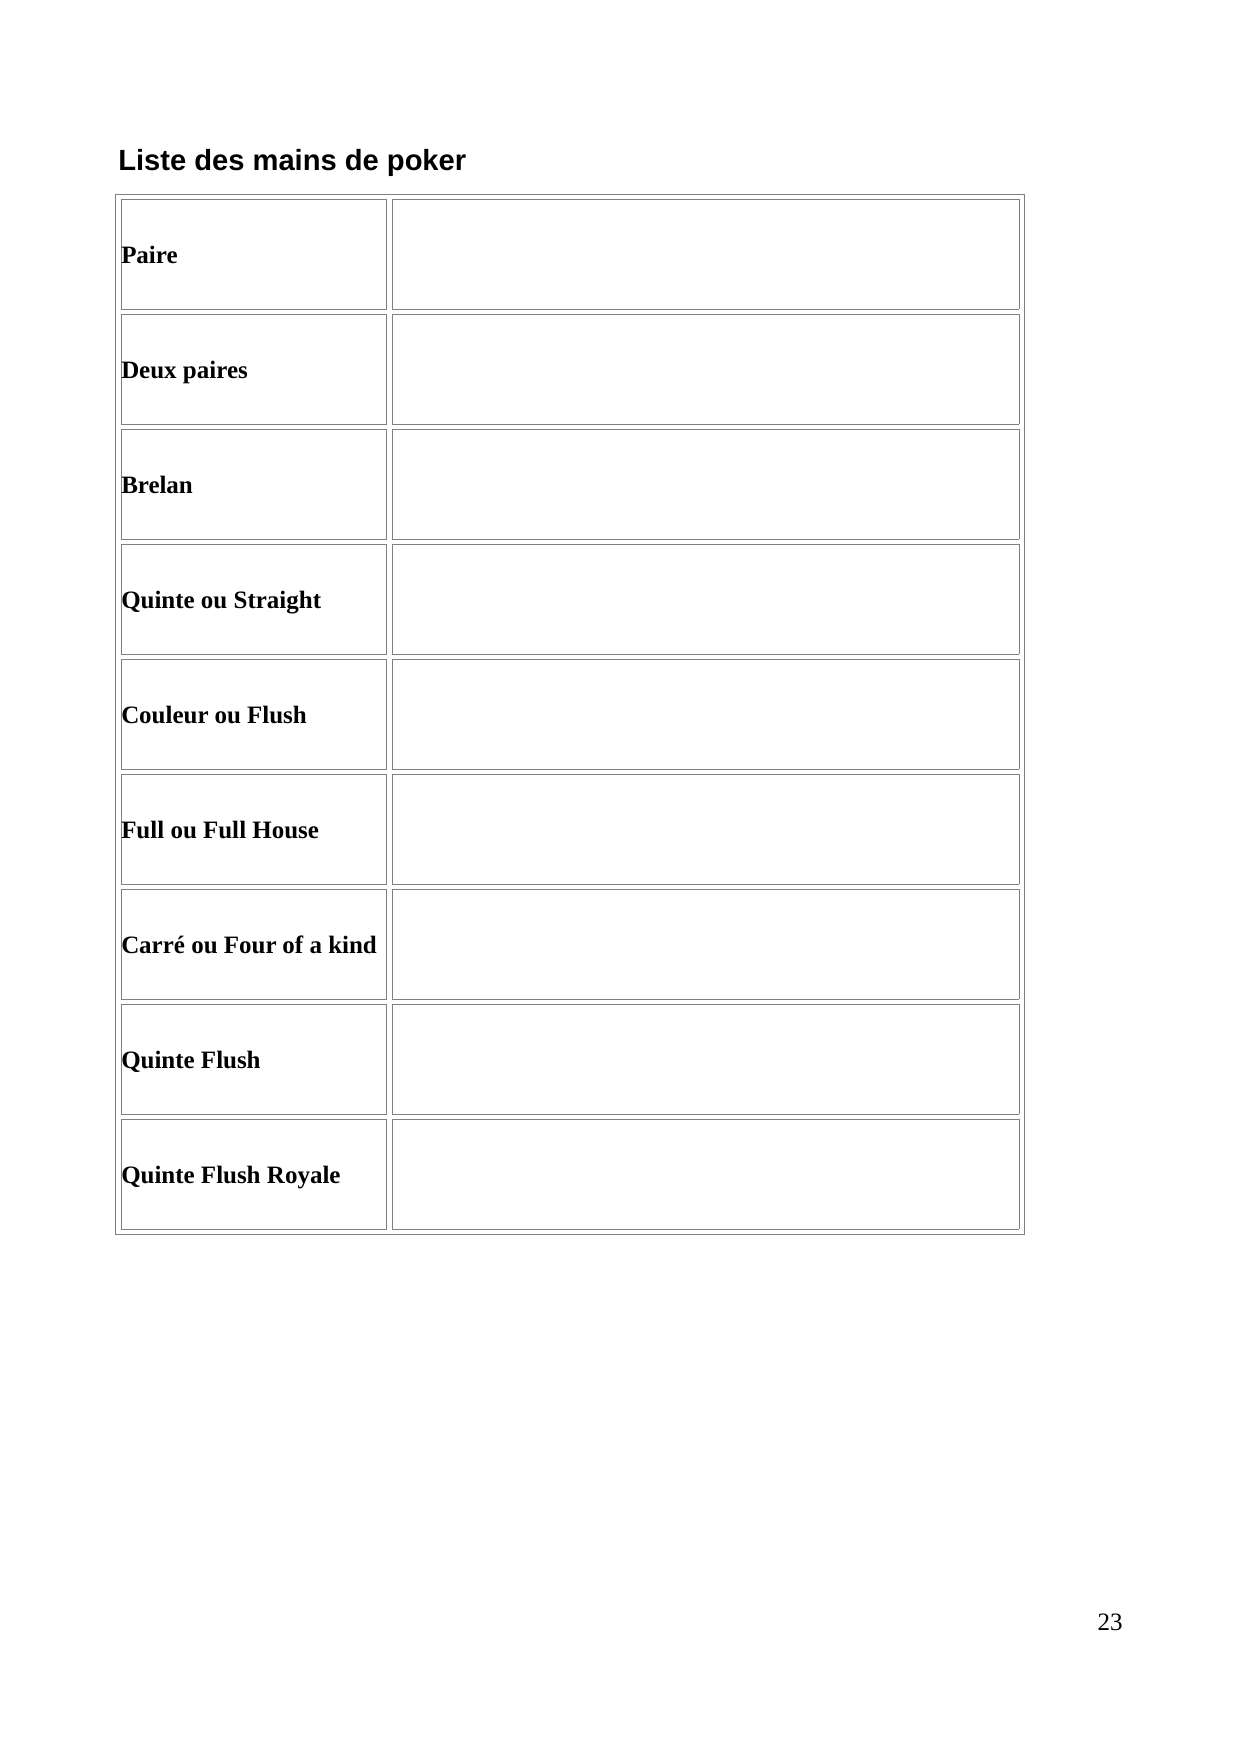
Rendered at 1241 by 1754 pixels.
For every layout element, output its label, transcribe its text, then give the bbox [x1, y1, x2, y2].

table_cell Couleur ou Flush [118, 654, 389, 769]
subtitle Liste des mains de poker [118, 143, 1122, 177]
table_cell Quinte Flush [118, 999, 389, 1114]
table_header Paire [118, 195, 389, 309]
table_cell [389, 884, 1022, 999]
table_cell [389, 539, 1022, 654]
table_cell [389, 999, 1022, 1114]
table_cell [393, 545, 1019, 654]
table_cell [389, 1114, 1022, 1229]
table_cell Carré ou Four of a kind [118, 884, 389, 999]
table_cell [393, 660, 1019, 769]
table_cell [393, 430, 1019, 539]
table_cell [389, 309, 1022, 424]
table_cell [389, 769, 1022, 884]
table_cell Deux paires [118, 309, 389, 424]
table_cell Brelan [118, 424, 389, 539]
table_cell Quinte ou Straight [118, 539, 389, 654]
table_header [389, 195, 1022, 309]
table_cell [393, 890, 1019, 999]
table_cell [393, 775, 1019, 884]
table_cell Quinte Flush Royale [118, 1114, 389, 1229]
table_cell Full ou Full House [118, 769, 389, 884]
table_cell [393, 1005, 1019, 1114]
table_cell [389, 424, 1022, 539]
table_cell [389, 654, 1022, 769]
table_header [393, 200, 1019, 309]
table_cell [393, 1120, 1019, 1229]
table_cell [393, 315, 1019, 424]
